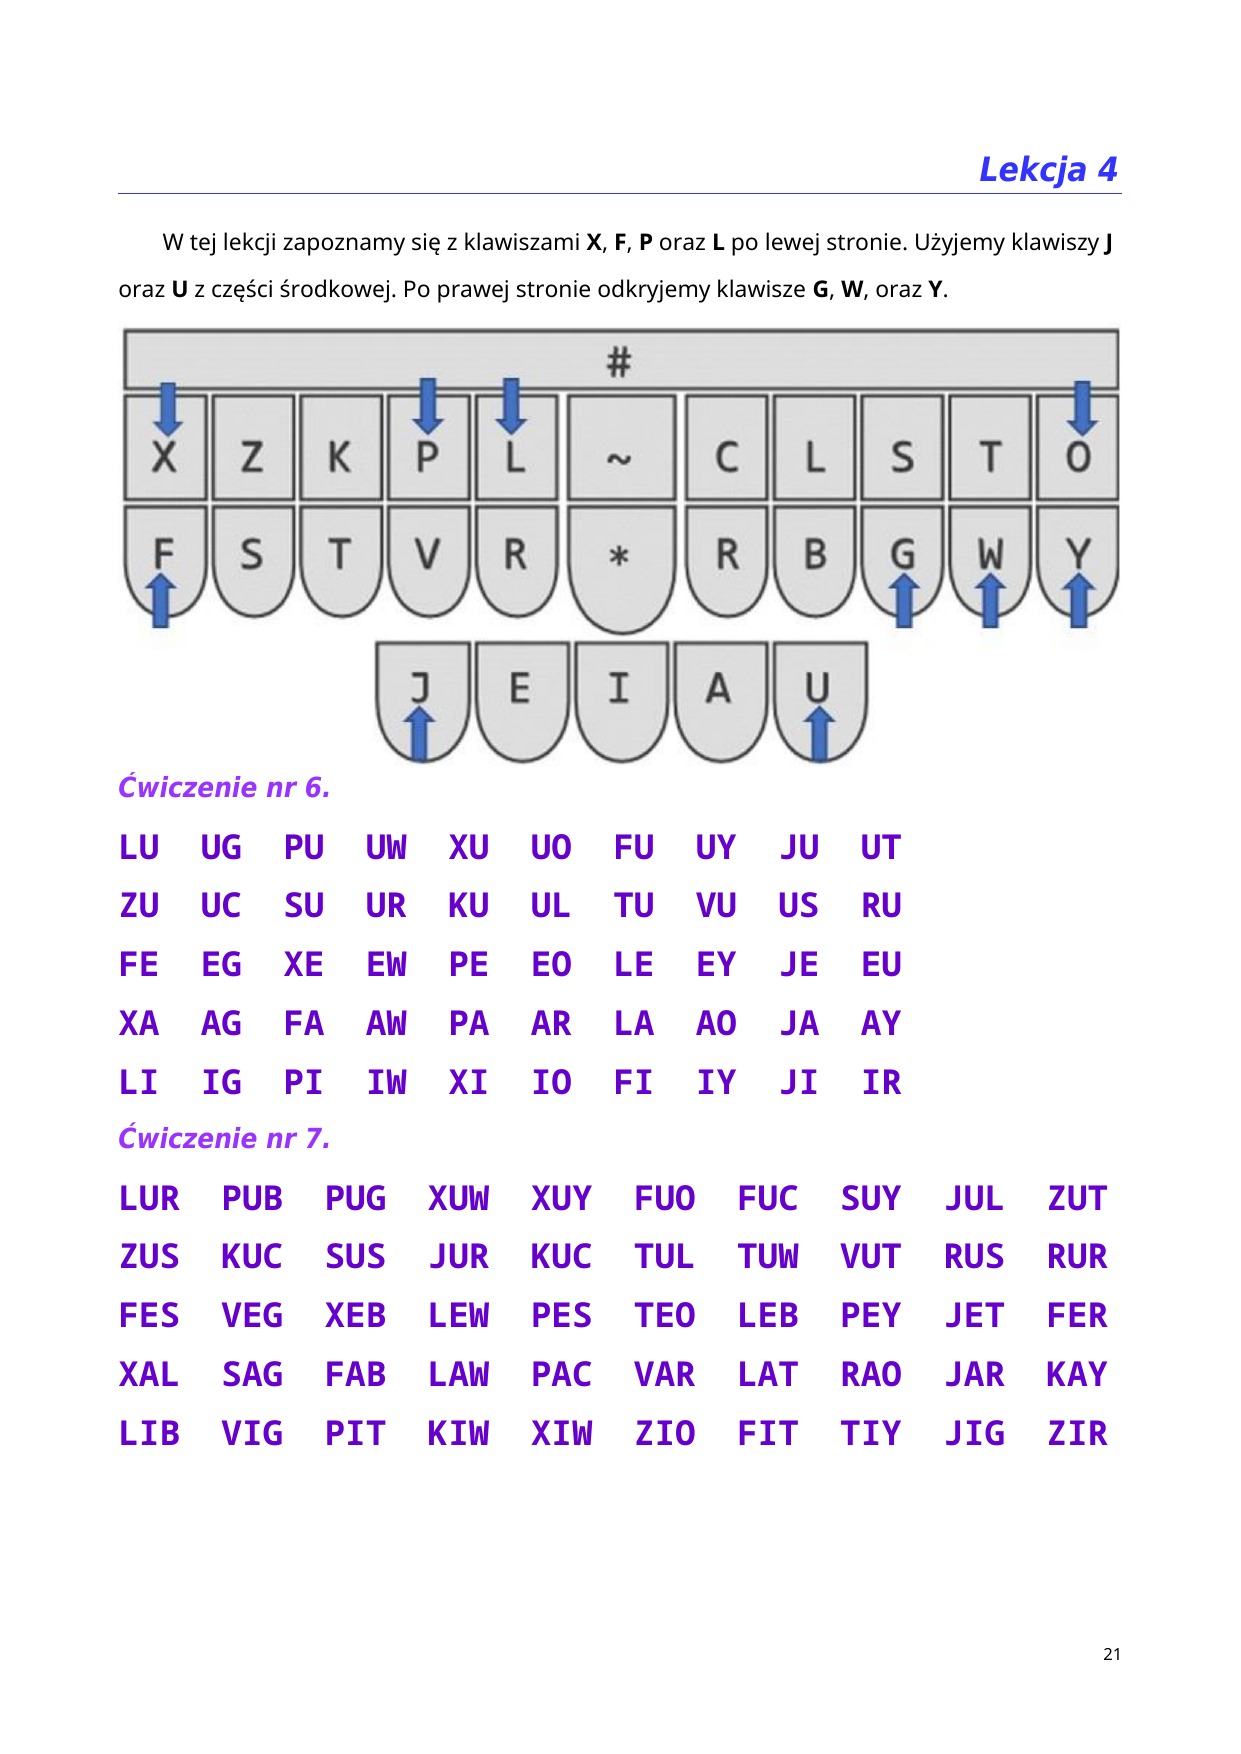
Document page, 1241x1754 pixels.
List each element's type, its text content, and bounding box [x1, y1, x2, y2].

text FE EG XE EW PE EO LE EY JE EU [118, 940, 1122, 987]
text LUR PUB PUG XUW XUY FUO FUC SUY JUL ZUT [118, 1173, 1122, 1220]
text ZU UC SU UR KU UL TU VU US RU [118, 881, 1122, 928]
picture [118, 322, 1123, 772]
text XAL SAG FAB LAW PAC VAR LAT RAO JAR KAY [118, 1350, 1122, 1397]
subtitle Ćwiczenie nr 7. [118, 1123, 1122, 1155]
text W tej lekcji zapoznamy się z klawiszami X, F, P oraz L po lewej stronie. Użyjemy klawiszy J oraz U z części środkowej. Po prawej stronie odkryjemy klawisze G, W, oraz Y. [118, 226, 1122, 304]
text FES VEG XEB LEW PES TEO LEB PEY JET FER [118, 1291, 1122, 1338]
text LU UG PU UW XU UO FU UY JU UT [118, 822, 1122, 869]
text LI IG PI IW XI IO FI IY JI IR [118, 1057, 1122, 1104]
text LIB VIG PIT KIW XIW ZIO FIT TIY JIG ZIR [118, 1408, 1122, 1455]
subtitle Lekcja 4 [118, 148, 1122, 193]
text XA AG FA AW PA AR LA AO JA AY [118, 999, 1122, 1046]
text ZUS KUC SUS JUR KUC TUL TUW VUT RUS RUR [118, 1232, 1122, 1279]
subtitle Ćwiczenie nr 6. [118, 772, 1122, 804]
